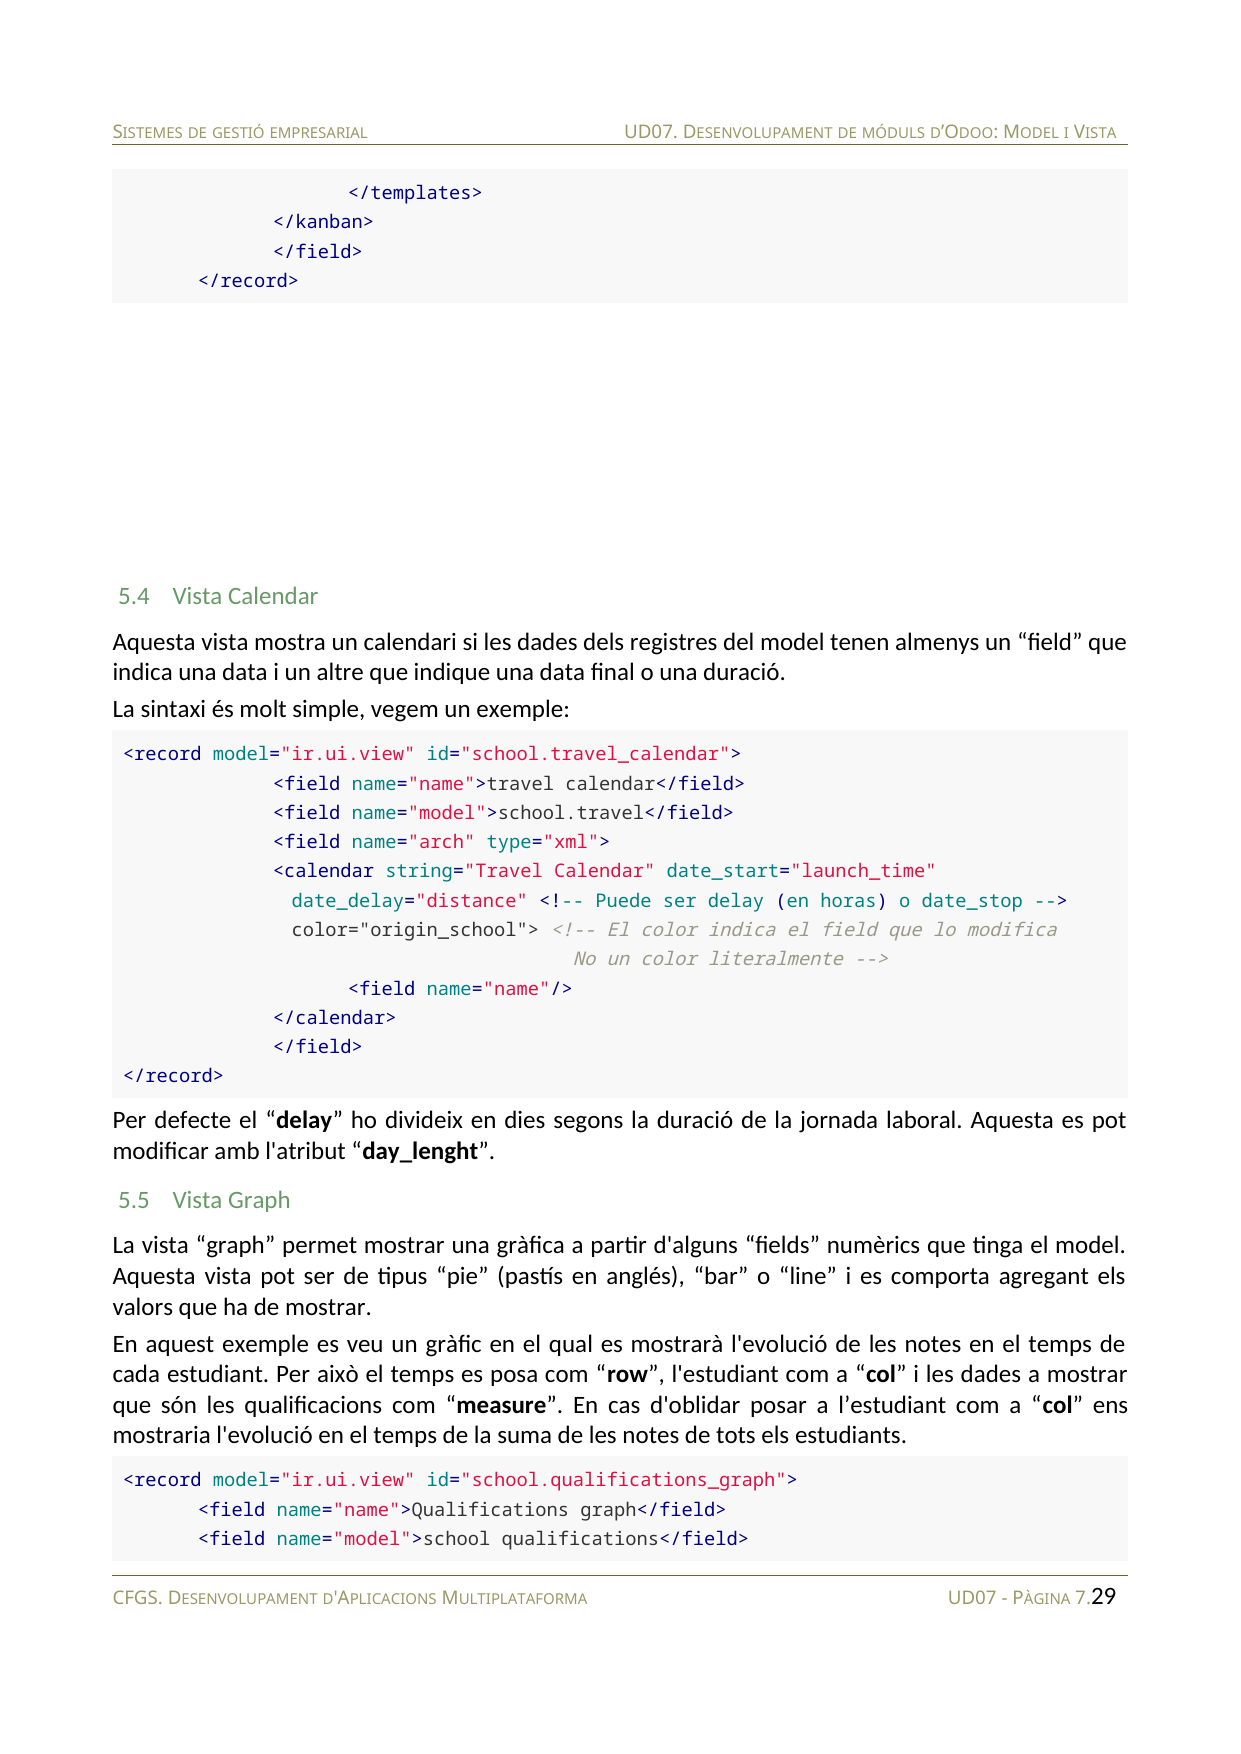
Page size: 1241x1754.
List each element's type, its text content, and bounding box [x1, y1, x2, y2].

subtitle Vista Calendar [112, 580, 1128, 611]
table_header <record model="ir.ui.view" id="school.qualifications_graph"> <field name="name">Qualifications graph</field> <field name="model">school qualifications</field> [112, 1456, 1128, 1561]
text La vista “graph” permet mostrar una gràfica a partir d'alguns “fields” numèrics que tinga el model. Aquesta vista pot ser de tipus “pie” (pastís en anglés), “bar” o “line” i es comporta agregant els valors que ha de mostrar. [112, 1230, 1128, 1321]
table_header </templates> </kanban> </field> </record> [112, 169, 1128, 303]
text Aquesta vista mostra un calendari si les dades dels registres del model tenen almenys un “field” que indica una data i un altre que indique una data final o una duració. [112, 626, 1128, 687]
text En aquest exemple es veu un gràfic en el qual es mostrarà l'evolució de les notes en el temps de cada estudiant. Per això el temps es posa com “row”, l'estudiant com a “col” i les dades a mostrar que són les qualificacions com “measure”. En cas d'oblidar posar a l’estudiant com a “col” ens mostraria l'evolució en el temps de la suma de les notes de tots els estudiants. [112, 1328, 1128, 1450]
table_header <record model="ir.ui.view" id="school.travel_calendar"> <field name="name">travel calendar</field> <field name="model">school.travel</field> <field name="arch" type="xml"> <calendar string="Travel Calendar" date_start="launch_time" date_delay="distance" <!-- Puede ser delay (en horas) o date_stop --> color="origin_school"> <!-- El color indica el field que lo modifica No un color literalmente --> <field name="name"/> </calendar> </field> </record> [112, 730, 1128, 1098]
text Per defecte el “delay” ho divideix en dies segons la duració de la jornada laboral. Aquesta es pot modificar amb l'atribut “day_lenght”. [112, 1104, 1128, 1166]
text La sintaxi és molt simple, vegem un exemple: [112, 693, 1128, 724]
subtitle Vista Graph [112, 1184, 1128, 1215]
